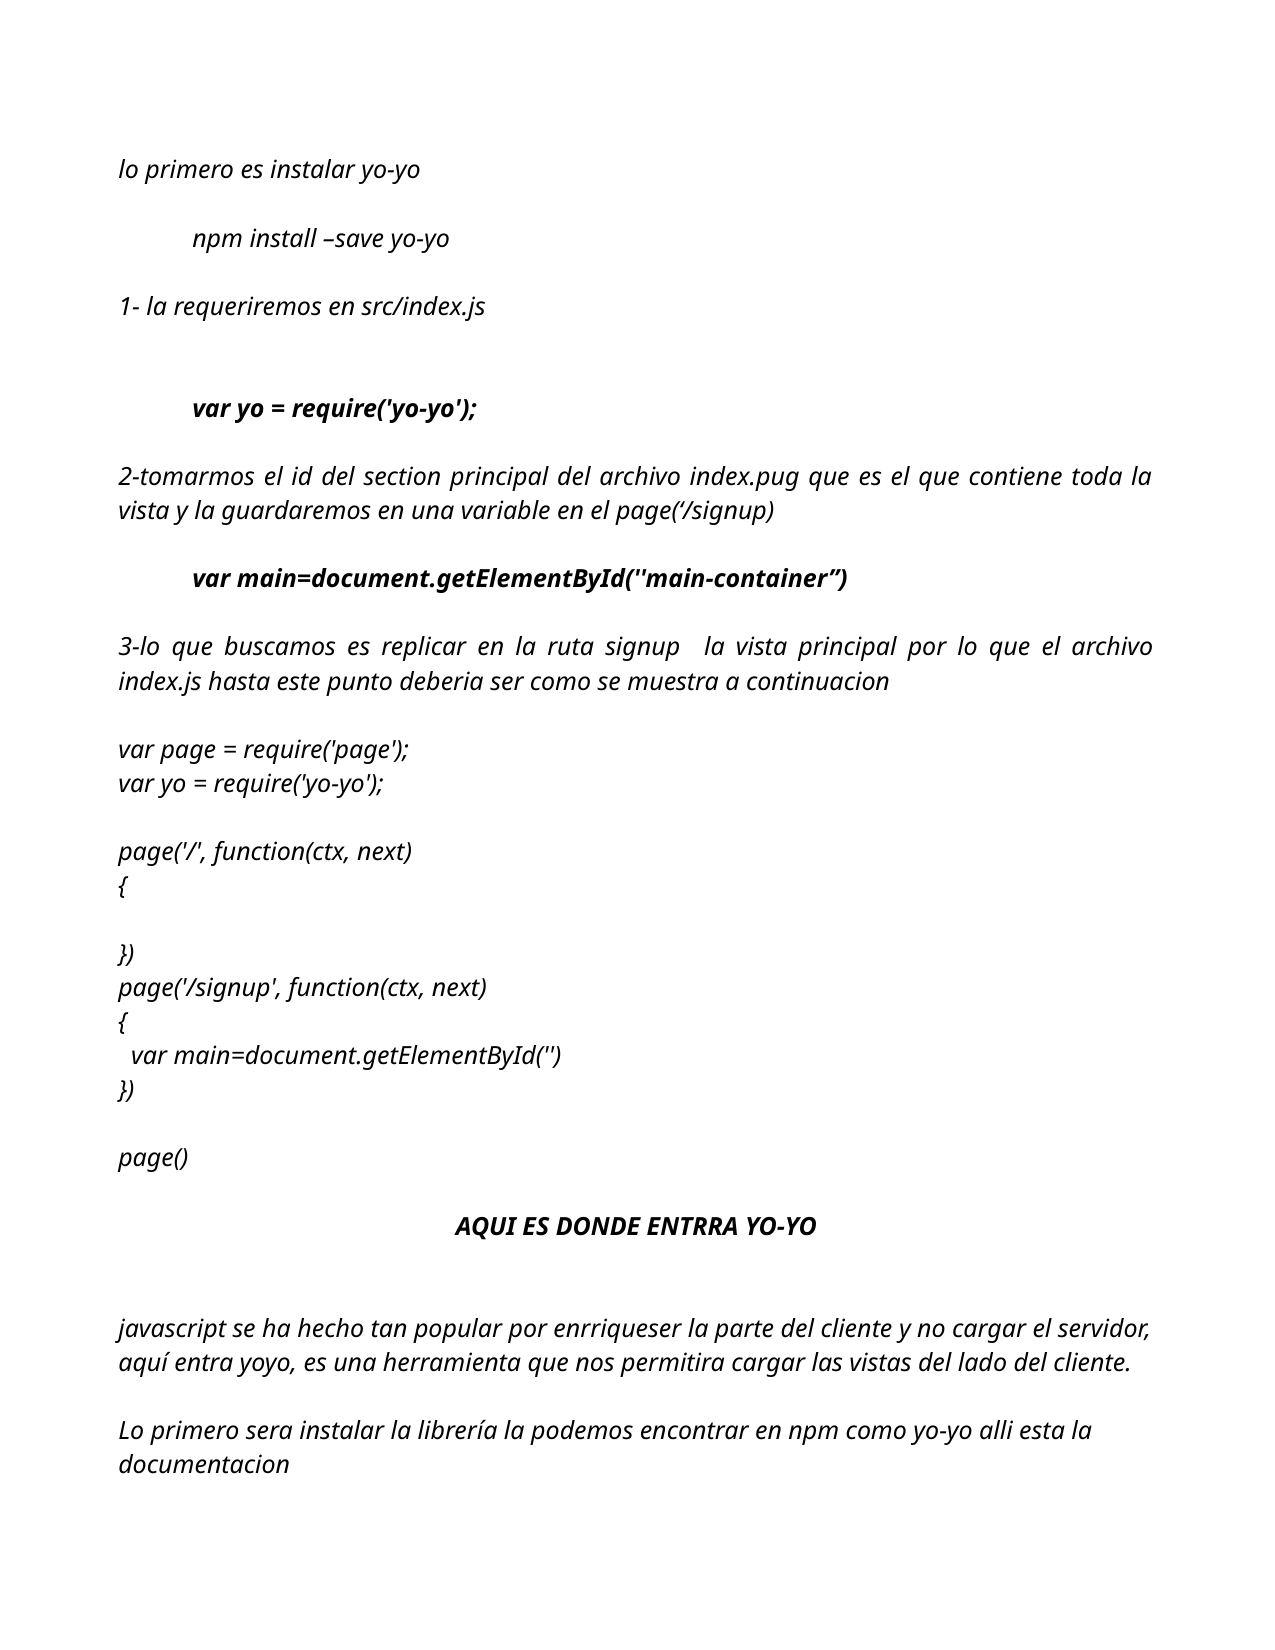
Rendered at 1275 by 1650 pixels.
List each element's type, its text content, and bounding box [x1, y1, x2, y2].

text var yo = require('yo-yo'); [118, 765, 1157, 799]
text Lo primero sera instalar la librería la podemos encontrar en npm como yo-yo alli esta la documentacion [118, 1412, 1157, 1481]
text var page = require('page'); [118, 731, 1157, 765]
text lo primero es instalar yo-yo [118, 152, 1157, 186]
text page('/signup', function(ctx, next) [118, 970, 1157, 1004]
text var yo = require('yo-yo'); [118, 391, 1157, 425]
text }) [118, 1072, 1157, 1106]
text page('/', function(ctx, next) [118, 833, 1157, 867]
text { [118, 1004, 1157, 1038]
text var main=document.getElementById('') [118, 1038, 1157, 1072]
text AQUI ES DONDE ENTRRA YO-YO [118, 1208, 1157, 1242]
text 2-tomarmos el id del section principal del archivo index.pug que es el que contiene toda la vista y la guardaremos en una variable en el page(‘/signup) [118, 459, 1157, 527]
text page() [118, 1140, 1157, 1174]
text javascript se ha hecho tan popular por enrriqueser la parte del cliente y no cargar el servidor, aquí entra yoyo, es una herramienta que nos permitira cargar las vistas del lado del cliente. [118, 1310, 1157, 1378]
text { [118, 867, 1157, 902]
text 3-lo que buscamos es replicar en la ruta signup la vista principal por lo que el archivo index.js hasta este punto deberia ser como se muestra a continuacion [118, 629, 1157, 697]
text npm install –save yo-yo [118, 220, 1157, 254]
text var main=document.getElementById(''main-container”) [118, 561, 1157, 595]
text }) [118, 936, 1157, 970]
text 1- la requeriremos en src/index.js [118, 288, 1157, 322]
